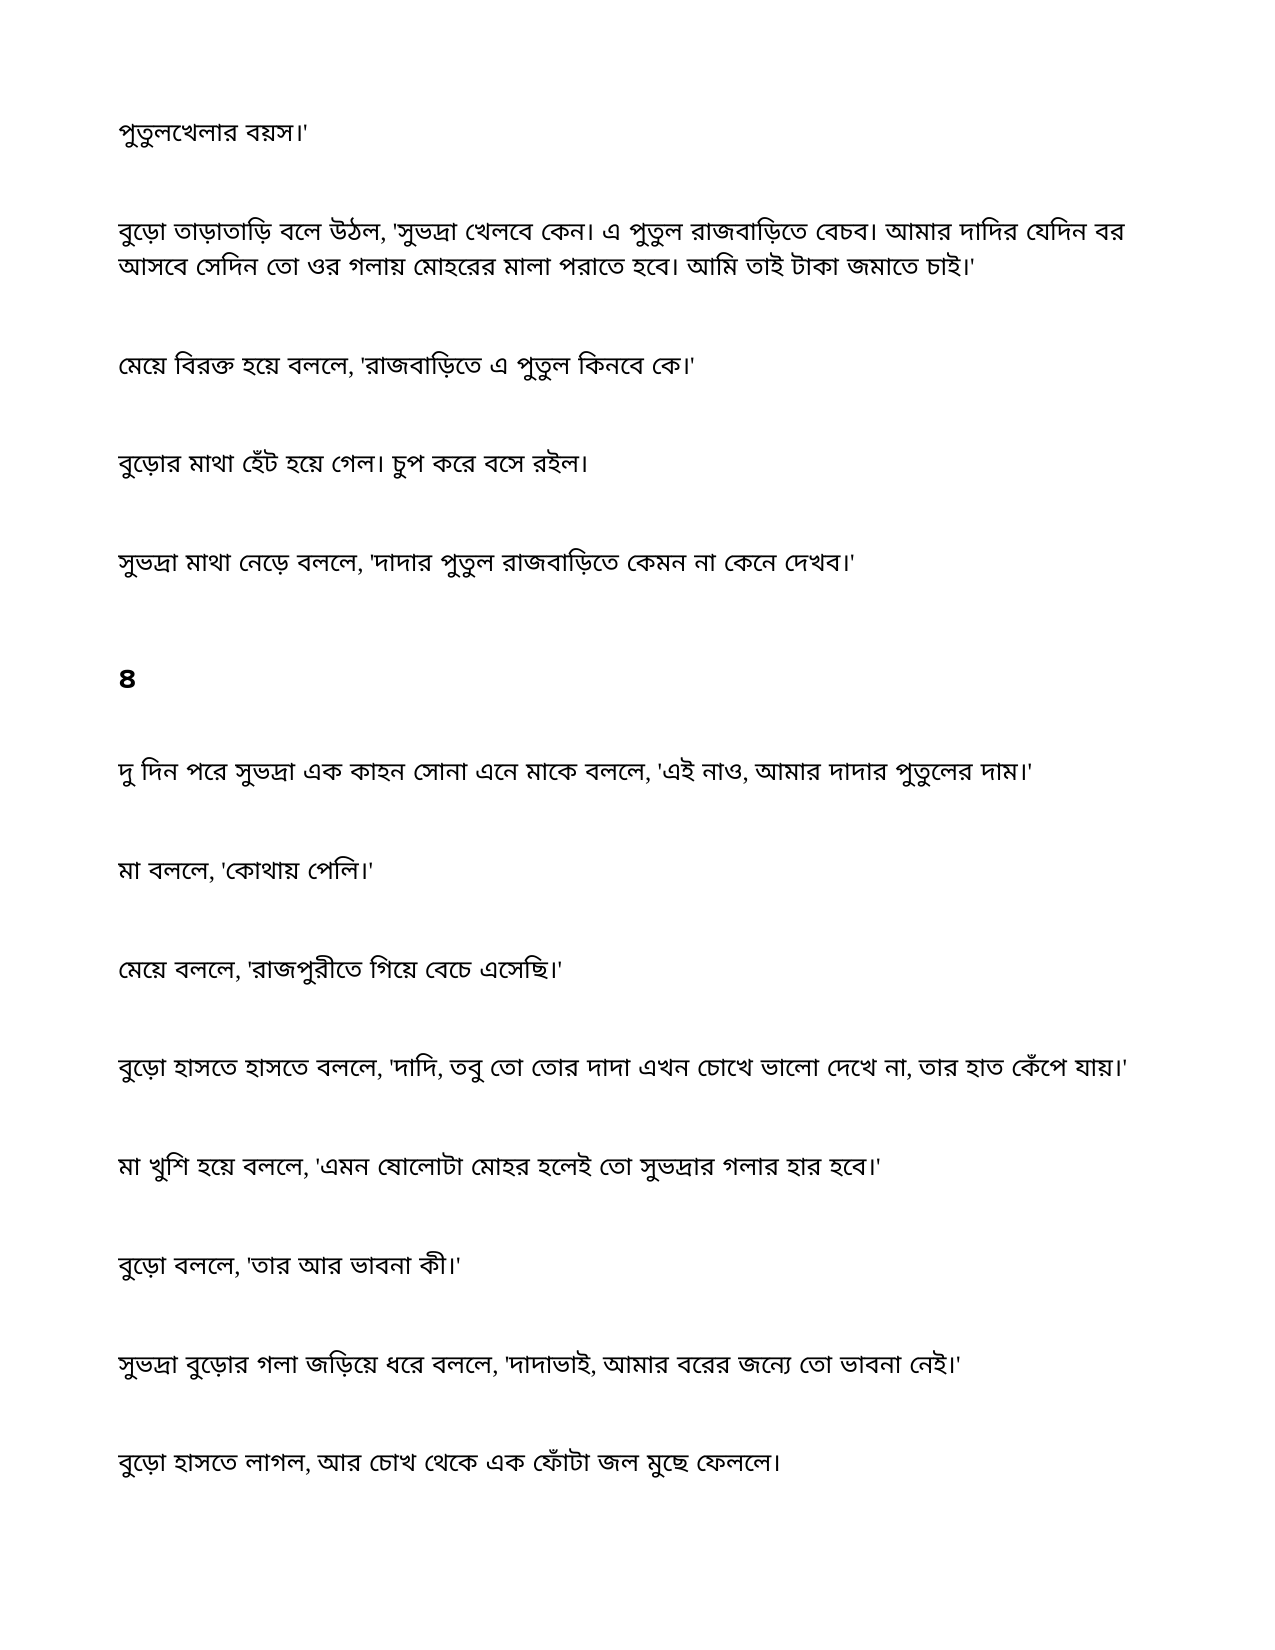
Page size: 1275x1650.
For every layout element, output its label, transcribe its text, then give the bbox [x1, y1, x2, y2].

text দু দিন পরে সুভদ্রা এক কাহন সোনা এনে মাকে বললে, 'এই নাও, আমার দাদার পুতুলের দাম।' [118, 757, 1157, 786]
text সুভদ্রা বুড়োর গলা জড়িয়ে ধরে বললে, 'দাদাভাই, আমার বরের জন্যে তো ভাবনা নেই।' [118, 1350, 1157, 1379]
text মেয়ে বিরক্ত হয়ে বললে, 'রাজবাড়িতে এ পুতুল কিনবে কে।' [118, 351, 1157, 380]
text মা খুশি হয়ে বললে, 'এমন ষোলোটা মোহর হলেই তো সুভদ্রার গলার হার হবে।' [163, 1152, 1157, 1181]
text বুড়ো হাসতে লাগল, আর চোখ থেকে এক ফোঁটা জল মুছে ফেললে। [118, 1448, 1157, 1478]
subtitle ৪ [118, 661, 1157, 696]
text সুভদ্রা মাথা নেড়ে বললে, 'দাদার পুতুল রাজবাড়িতে কেমন না কেনে দেখব।' [118, 548, 1157, 577]
text মেয়ে বললে, 'রাজপুরীতে গিয়ে বেচে এসেছি।' [118, 955, 325, 984]
text বুড়ো বললে, 'তার আর ভাবনা কী।' [118, 1251, 1157, 1280]
text মেয়ে বললে, 'রাজপুরীতে গিয়ে বেচে এসেছি।' [312, 955, 1157, 984]
text বুড়ো তাড়াতাড়ি বলে উঠল, 'সুভদ্রা খেলবে কেন। এ পুতুল রাজবাড়িতে বেচব। আমার দাদির যেদিন বর আসবে সেদিন তো ওর গলায় মোহরের মালা পরাতে হবে। আমি তাই টাকা জমাতে চাই।' [118, 217, 1157, 281]
text বুড়ো হাসতে হাসতে বললে, 'দাদি, তবু তো তোর দাদা এখন চোখে ভালো দেখে না, তার হাত কেঁপে যায়।' [118, 1053, 1157, 1083]
text মা বললে, 'কোথায় পেলি।' [118, 856, 1157, 885]
text বুড়োর মাথা হেঁট হয়ে গেল। চুপ করে বসে রইল। [118, 449, 1157, 479]
text মা খুশি হয়ে বললে, 'এমন ষোলোটা মোহর হলেই তো সুভদ্রার গলার হার হবে।' [118, 1152, 170, 1181]
text পুতুলখেলার বয়স।' [118, 118, 1157, 147]
